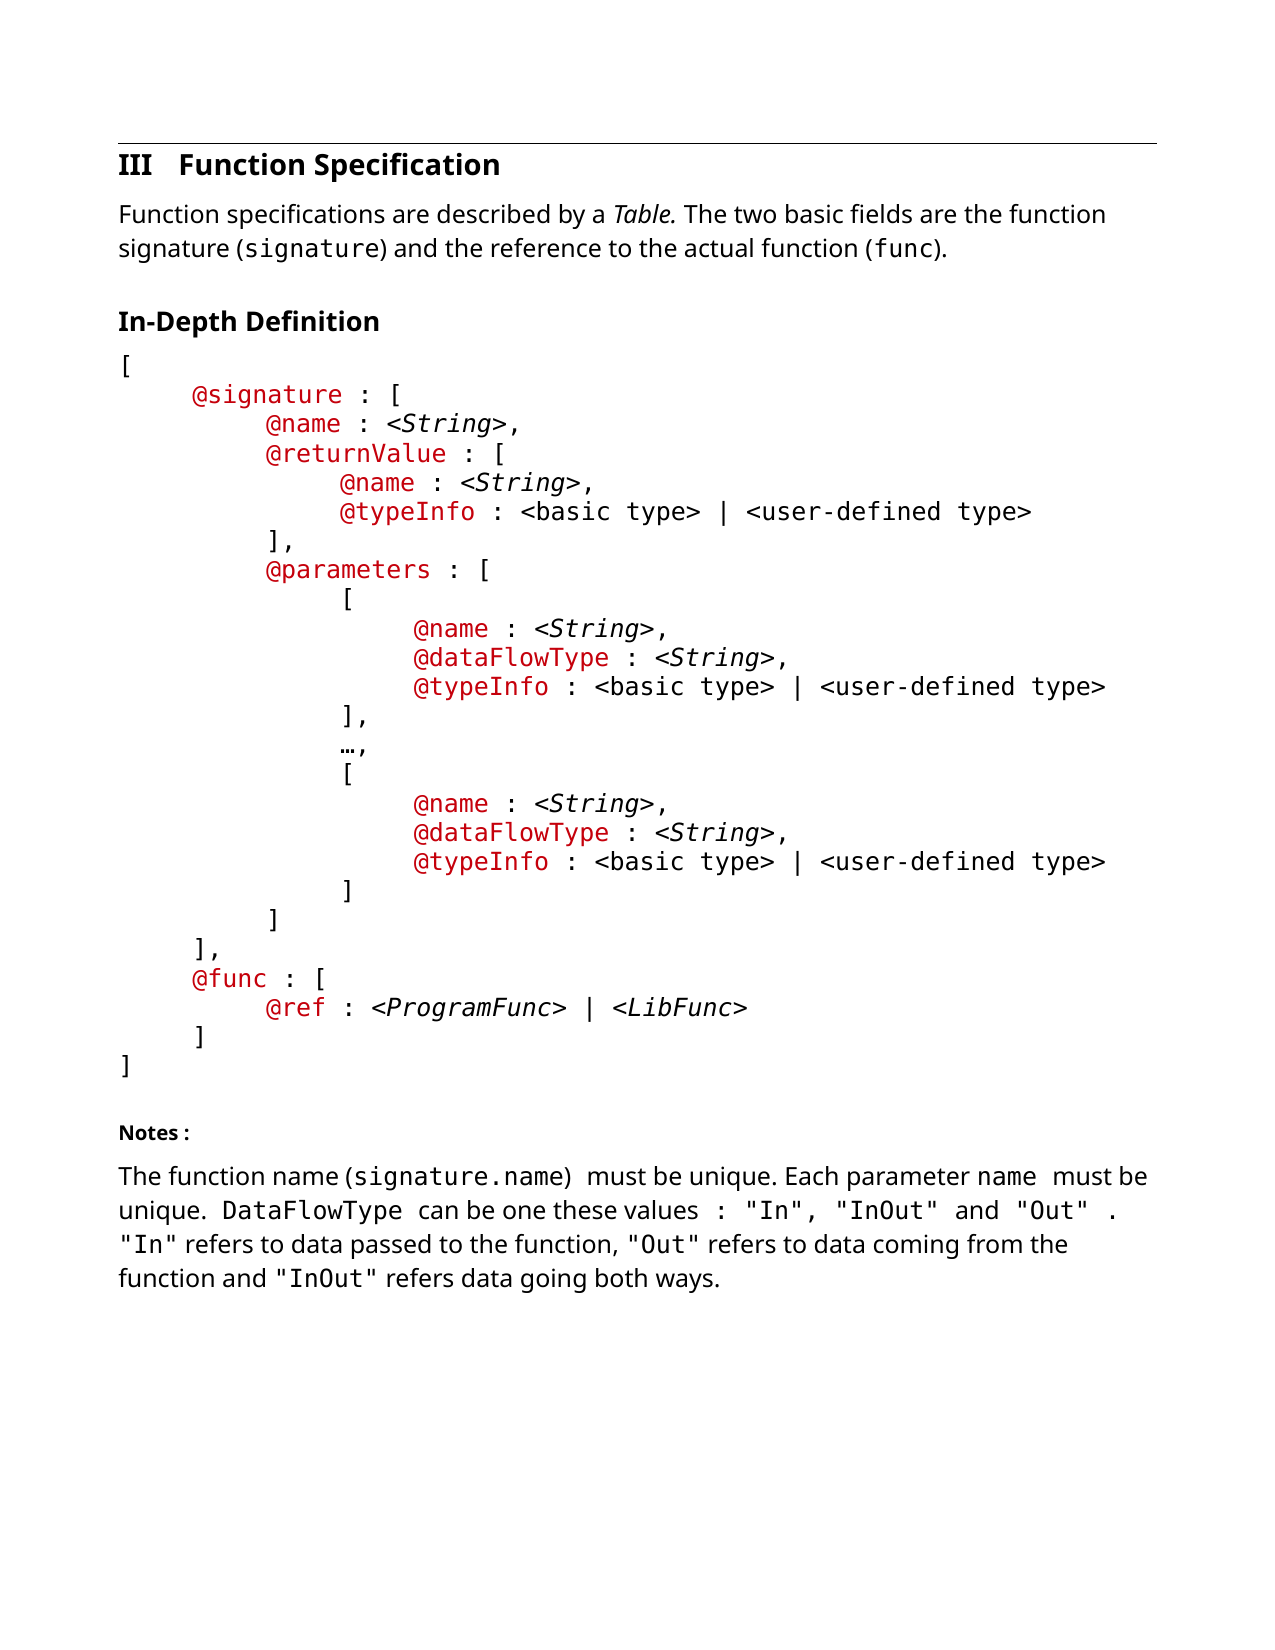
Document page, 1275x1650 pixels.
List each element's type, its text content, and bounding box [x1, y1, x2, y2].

text Function specifications are described by a Table. The two basic fields are the function signature (signature) and the reference to the actual function (func). [118, 196, 1157, 264]
subtitle In-Depth Definition [118, 302, 1157, 339]
text [ @signature : [ @name : <String>, @returnValue : [ @name : <String>, @typeInfo : <basic type> | <user-defined type> ], @parameters : [ [ @name : <String>, @dataFlowType : <String>, @typeInfo : <basic type> | <user-defined type> ], …, [ @name : <String>, @dataFlowType : <String>, @typeInfo : <basic type> | <user-defined type> ] ] ], @func : [ @ref : <ProgramFunc> | <LibFunc> ] ] [118, 351, 1157, 1081]
text The function name (signature.name) must be unique. Each parameter name must be unique. DataFlowType can be one these values : "In", "InOut" and "Out" . "In" refers to data passed to the function, "Out" refers to data coming from the function and "InOut" refers data going both ways. [118, 1158, 1157, 1294]
subtitle Notes : [118, 1118, 1157, 1146]
subtitle Function Specification [118, 144, 1157, 184]
